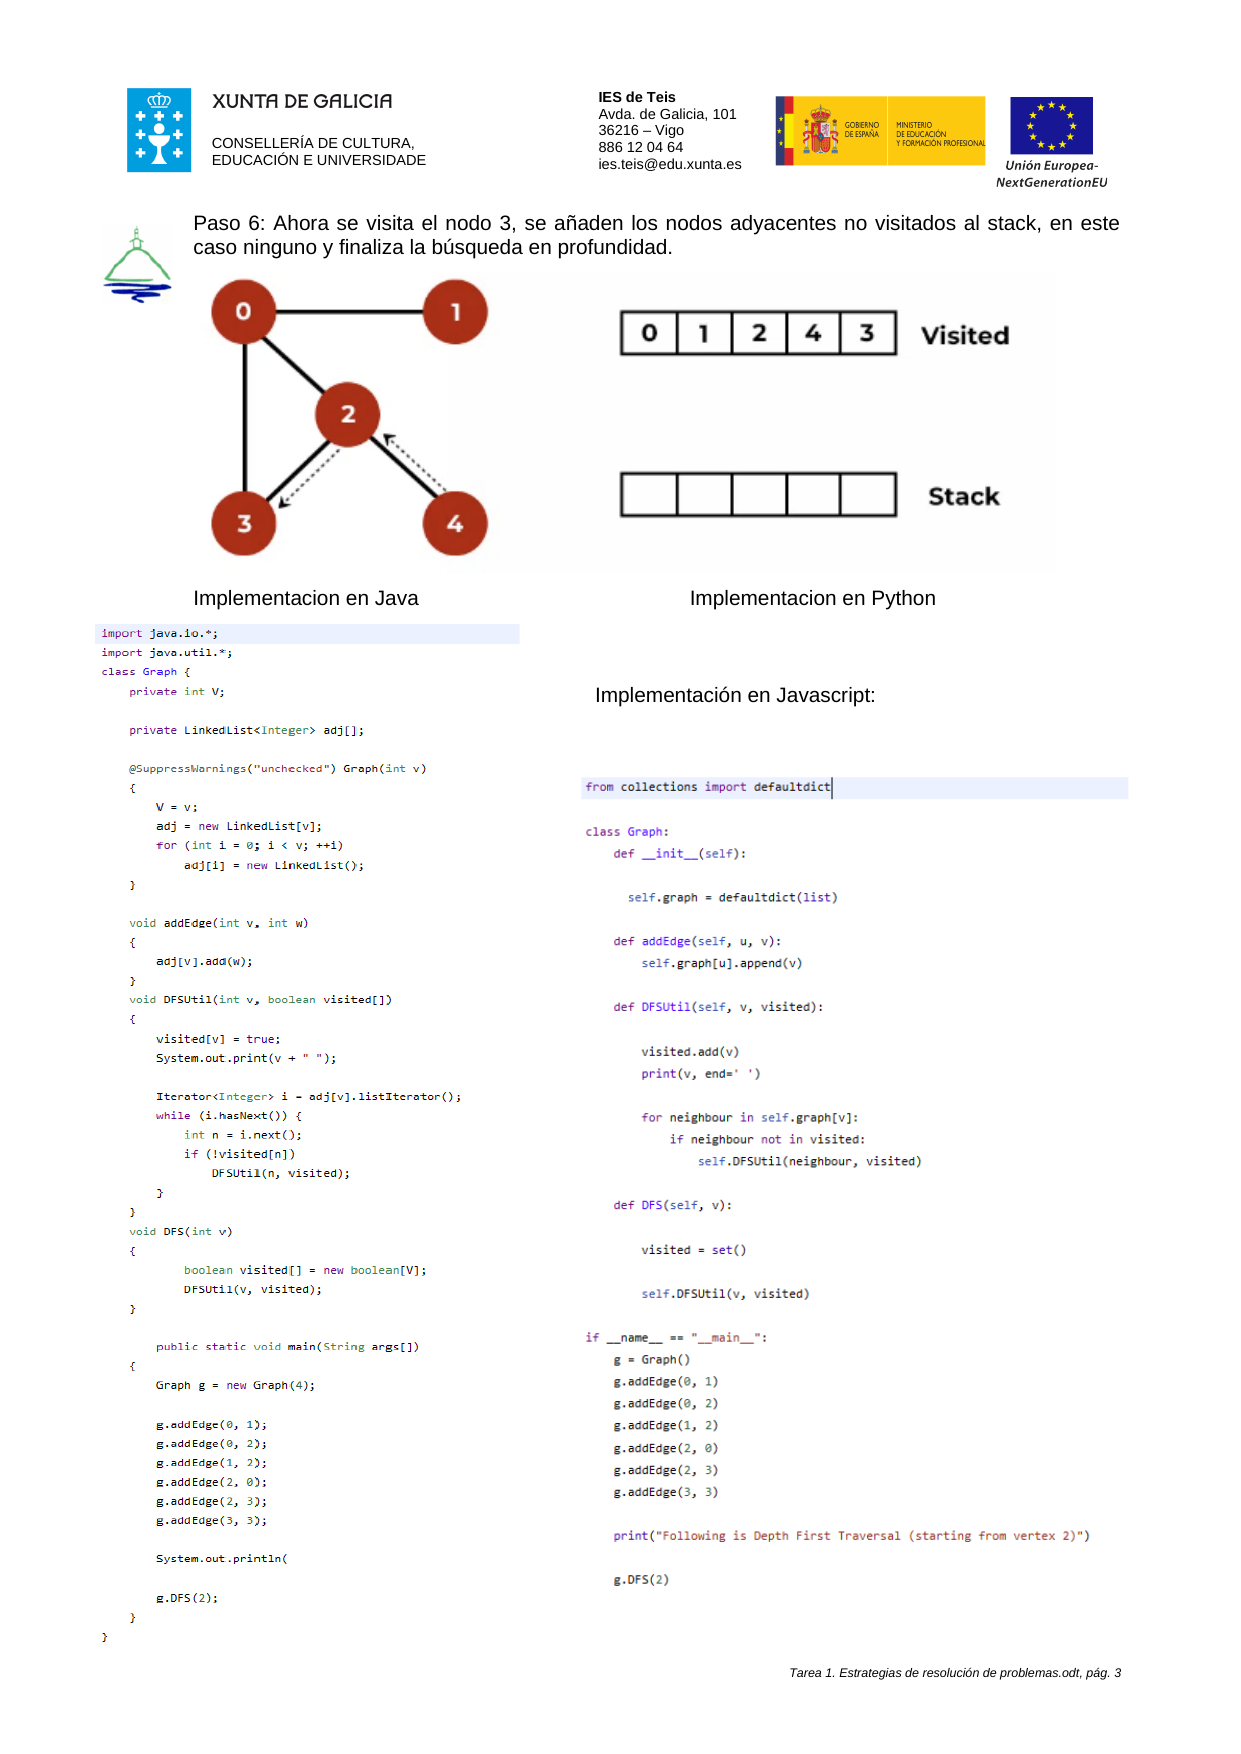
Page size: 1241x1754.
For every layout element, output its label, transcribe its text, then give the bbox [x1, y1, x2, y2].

text Paso 6: Ahora se visita el nodo 3, se añaden los nodos adyacentes no visitados al stack, en este caso ninguno y finaliza la búsqueda en profundidad. [193, 211, 1122, 259]
text Implementación en Javascript: [520, 682, 1122, 706]
text Implementacion en Java Implementacion en Python [193, 586, 1122, 609]
